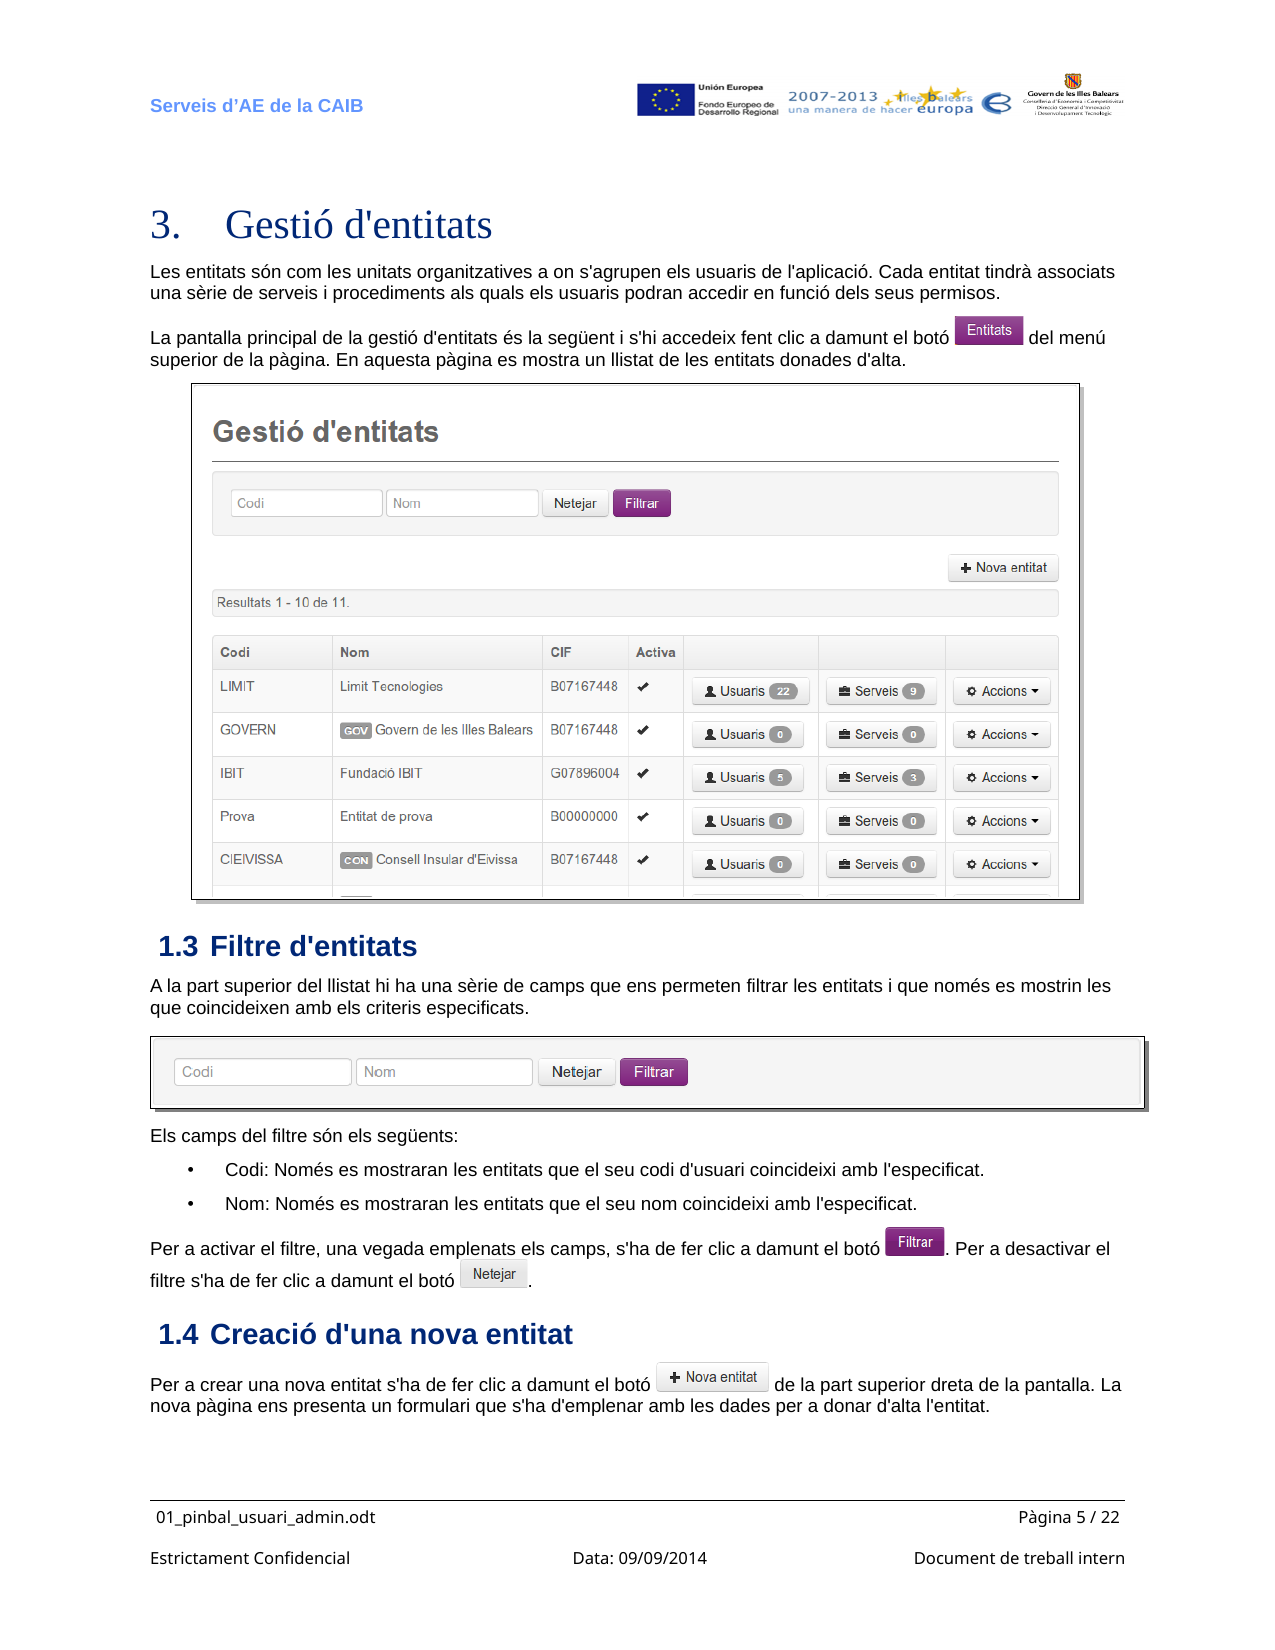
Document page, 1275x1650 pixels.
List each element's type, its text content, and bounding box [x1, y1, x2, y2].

picture [636, 73, 1125, 116]
text A la part superior del llistat hi ha una sèrie de camps que ens permeten filtrar les entitats i que només es mostrin les que coincideixen amb els criteris especificats. [150, 975, 1125, 1018]
picture [885, 1227, 945, 1256]
text Per a activar el filtre, una vegada emplenats els camps, s'ha de fer clic a damunt el botó . Per a desactivar el filtre s'ha de fer clic a damunt el botó . [150, 1227, 1125, 1292]
subtitle Creació d'una nova entitat [150, 1317, 1125, 1350]
picture [460, 1259, 528, 1288]
subtitle Gestió d'entitats [150, 200, 1125, 248]
text La pantalla principal de la gestió d'entitats és la següent i s'hi accedeix fent clic a damunt el botó del menú superior de la pàgina. En aquesta pàgina es mostra un llistat de les entitats donades d'alta. [150, 316, 1125, 370]
text Els camps del filtre són els següents: [150, 1125, 1125, 1146]
subtitle Filtre d'entitats [150, 929, 1125, 962]
list Codi: Només es mostraran les entitats que el seu codi d'usuari coincideixi amb l'especificat. [187, 1159, 1125, 1181]
picture [954, 316, 1024, 345]
picture [656, 1362, 769, 1392]
text Les entitats són com les unitats organitzatives a on s'agrupen els usuaris de l'aplicació. Cada entitat tindrà associats una sèrie de serveis i procediments als quals els usuaris podran accedir en funció dels seus permisos. [150, 260, 1125, 303]
picture [193, 385, 1077, 897]
picture [153, 1038, 1141, 1105]
text Per a crear una nova entitat s'ha de fer clic a damunt el botó de la part superior dreta de la pantalla. La nova pàgina ens presenta un formulari que s'ha d'emplenar amb les dades per a donar d'alta l'entitat. [150, 1363, 1125, 1417]
list Nom: Només es mostraran les entitats que el seu nom coincideixi amb l'especificat. [187, 1193, 1125, 1215]
